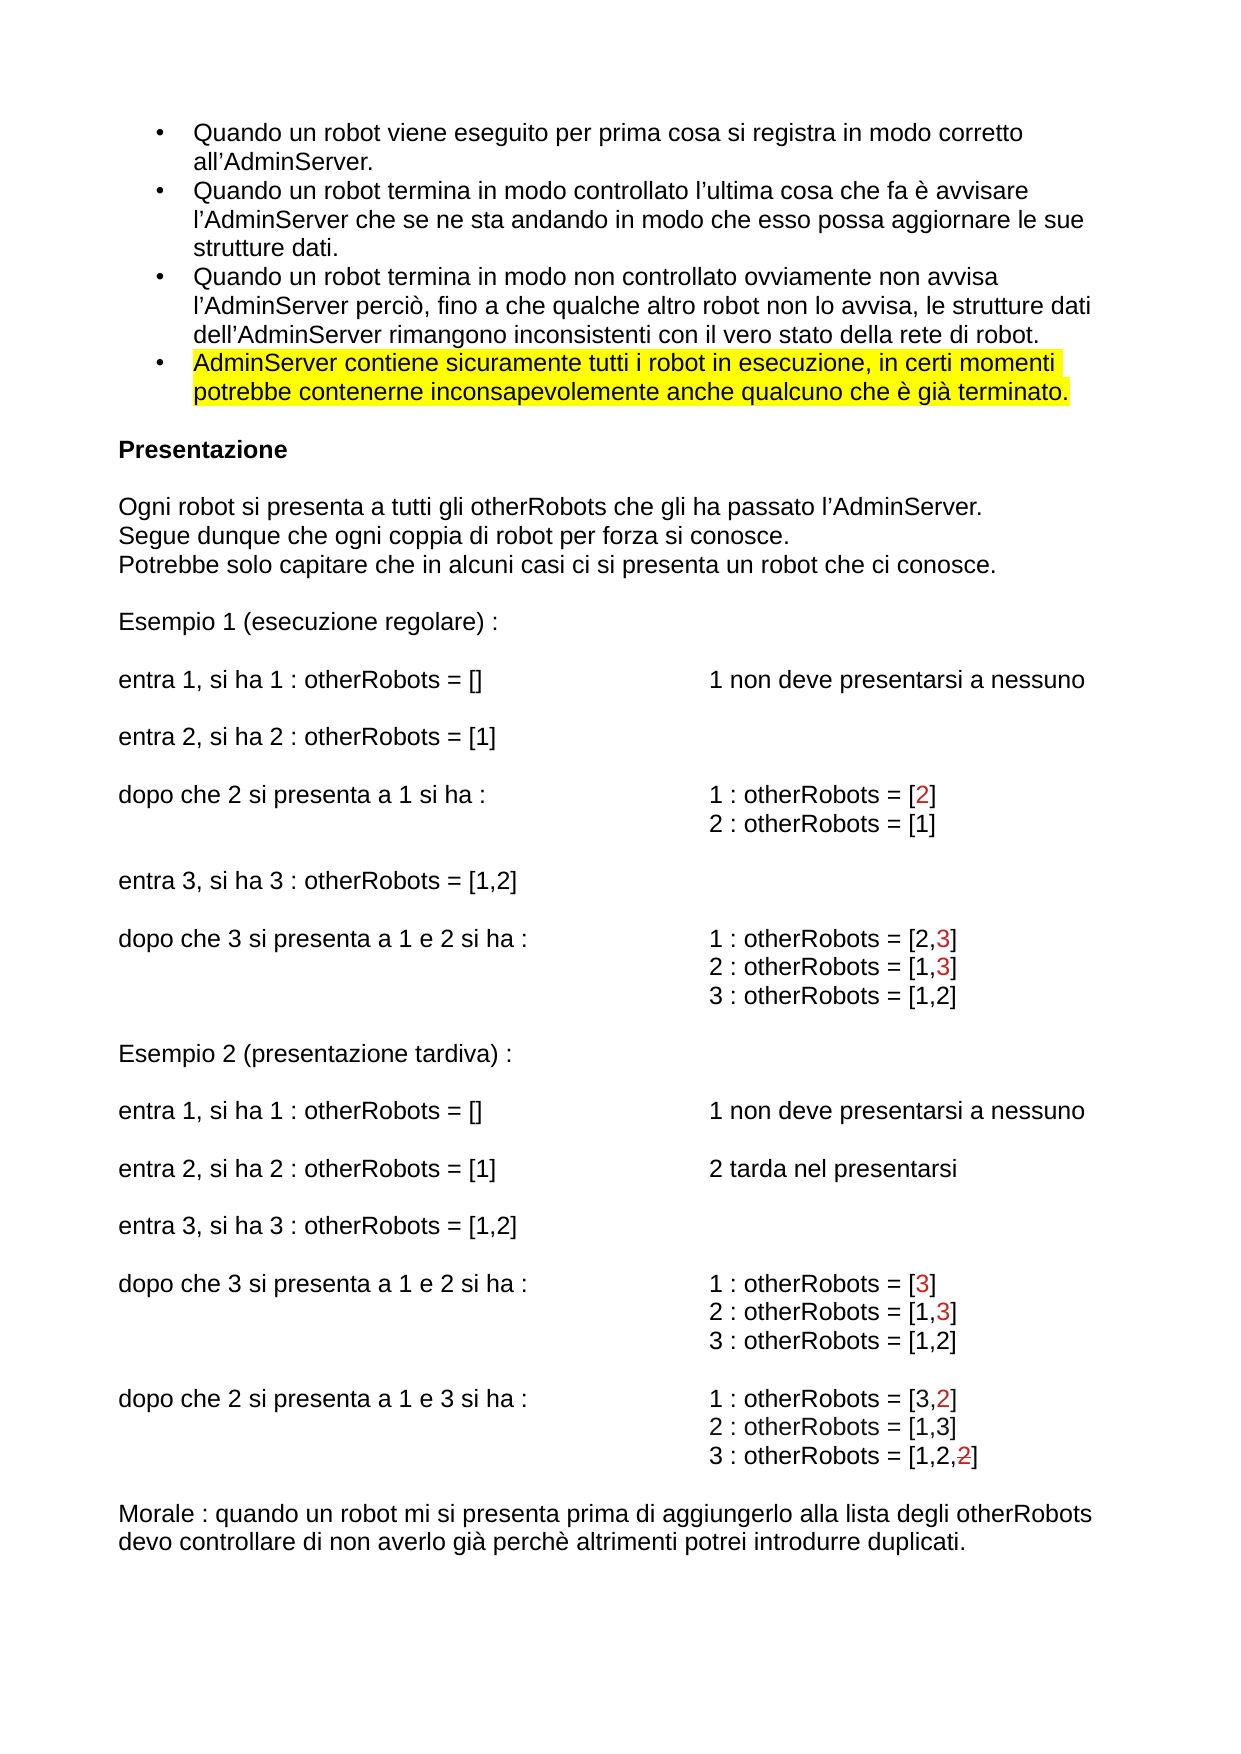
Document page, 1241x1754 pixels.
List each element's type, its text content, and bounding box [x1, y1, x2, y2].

text Esempio 2 (presentazione tardiva) : [118, 1038, 1122, 1067]
text entra 1, si ha 1 : otherRobots = [] 1 non deve presentarsi a nessuno [118, 665, 1122, 693]
text 3 : otherRobots = [1,2,2] [118, 1441, 1122, 1470]
text Morale : quando un robot mi si presenta prima di aggiungerlo alla lista degli otherRobots devo controllare di non averlo già perchè altrimenti potrei introdurre duplicati. [118, 1498, 1122, 1556]
text entra 1, si ha 1 : otherRobots = [] 1 non deve presentarsi a nessuno [118, 1096, 1122, 1125]
text 2 : otherRobots = [1,3] [118, 1297, 1122, 1326]
list AdminServer contiene sicuramente tutti i robot in esecuzione, in certi momenti potrebbe contenerne inconsapevolemente anche qualcuno che è già terminato. [156, 348, 1122, 406]
text Segue dunque che ogni coppia di robot per forza si conosce. [118, 521, 1122, 550]
list Quando un robot viene eseguito per prima cosa si registra in modo corretto all’AdminServer. [156, 118, 1122, 176]
text entra 2, si ha 2 : otherRobots = [1] 2 tarda nel presentarsi [118, 1153, 1122, 1182]
text dopo che 2 si presenta a 1 si ha : 1 : otherRobots = [2] [118, 780, 1122, 808]
text Potrebbe solo capitare che in alcuni casi ci si presenta un robot che ci conosce. [118, 550, 1122, 578]
text 2 : otherRobots = [1,3] [118, 1412, 1122, 1441]
list Quando un robot termina in modo non controllato ovviamente non avvisa l’AdminServer perciò, fino a che qualche altro robot non lo avvisa, le strutture dati dell’AdminServer rimangono inconsistenti con il vero stato della rete di robot. [156, 262, 1122, 348]
text Esempio 1 (esecuzione regolare) : [118, 607, 1122, 636]
text 3 : otherRobots = [1,2] [118, 1326, 1122, 1355]
text dopo che 3 si presenta a 1 e 2 si ha : 1 : otherRobots = [2,3] [118, 923, 1122, 952]
text 2 : otherRobots = [1,3] [118, 952, 1122, 981]
text entra 3, si ha 3 : otherRobots = [1,2] [118, 1211, 1122, 1240]
text 3 : otherRobots = [1,2] [118, 981, 1122, 1010]
text entra 2, si ha 2 : otherRobots = [1] [118, 722, 1122, 751]
text Ogni robot si presenta a tutti gli otherRobots che gli ha passato l’AdminServer. [118, 492, 1122, 521]
text dopo che 3 si presenta a 1 e 2 si ha : 1 : otherRobots = [3] [118, 1268, 1122, 1297]
text dopo che 2 si presenta a 1 e 3 si ha : 1 : otherRobots = [3,2] [118, 1383, 1122, 1412]
list Quando un robot termina in modo controllato l’ultima cosa che fa è avvisare l’AdminServer che se ne sta andando in modo che esso possa aggiornare le sue strutture dati. [156, 176, 1122, 262]
text entra 3, si ha 3 : otherRobots = [1,2] [118, 866, 1122, 895]
text 2 : otherRobots = [1] [118, 808, 1122, 837]
text Presentazione [118, 435, 1122, 463]
